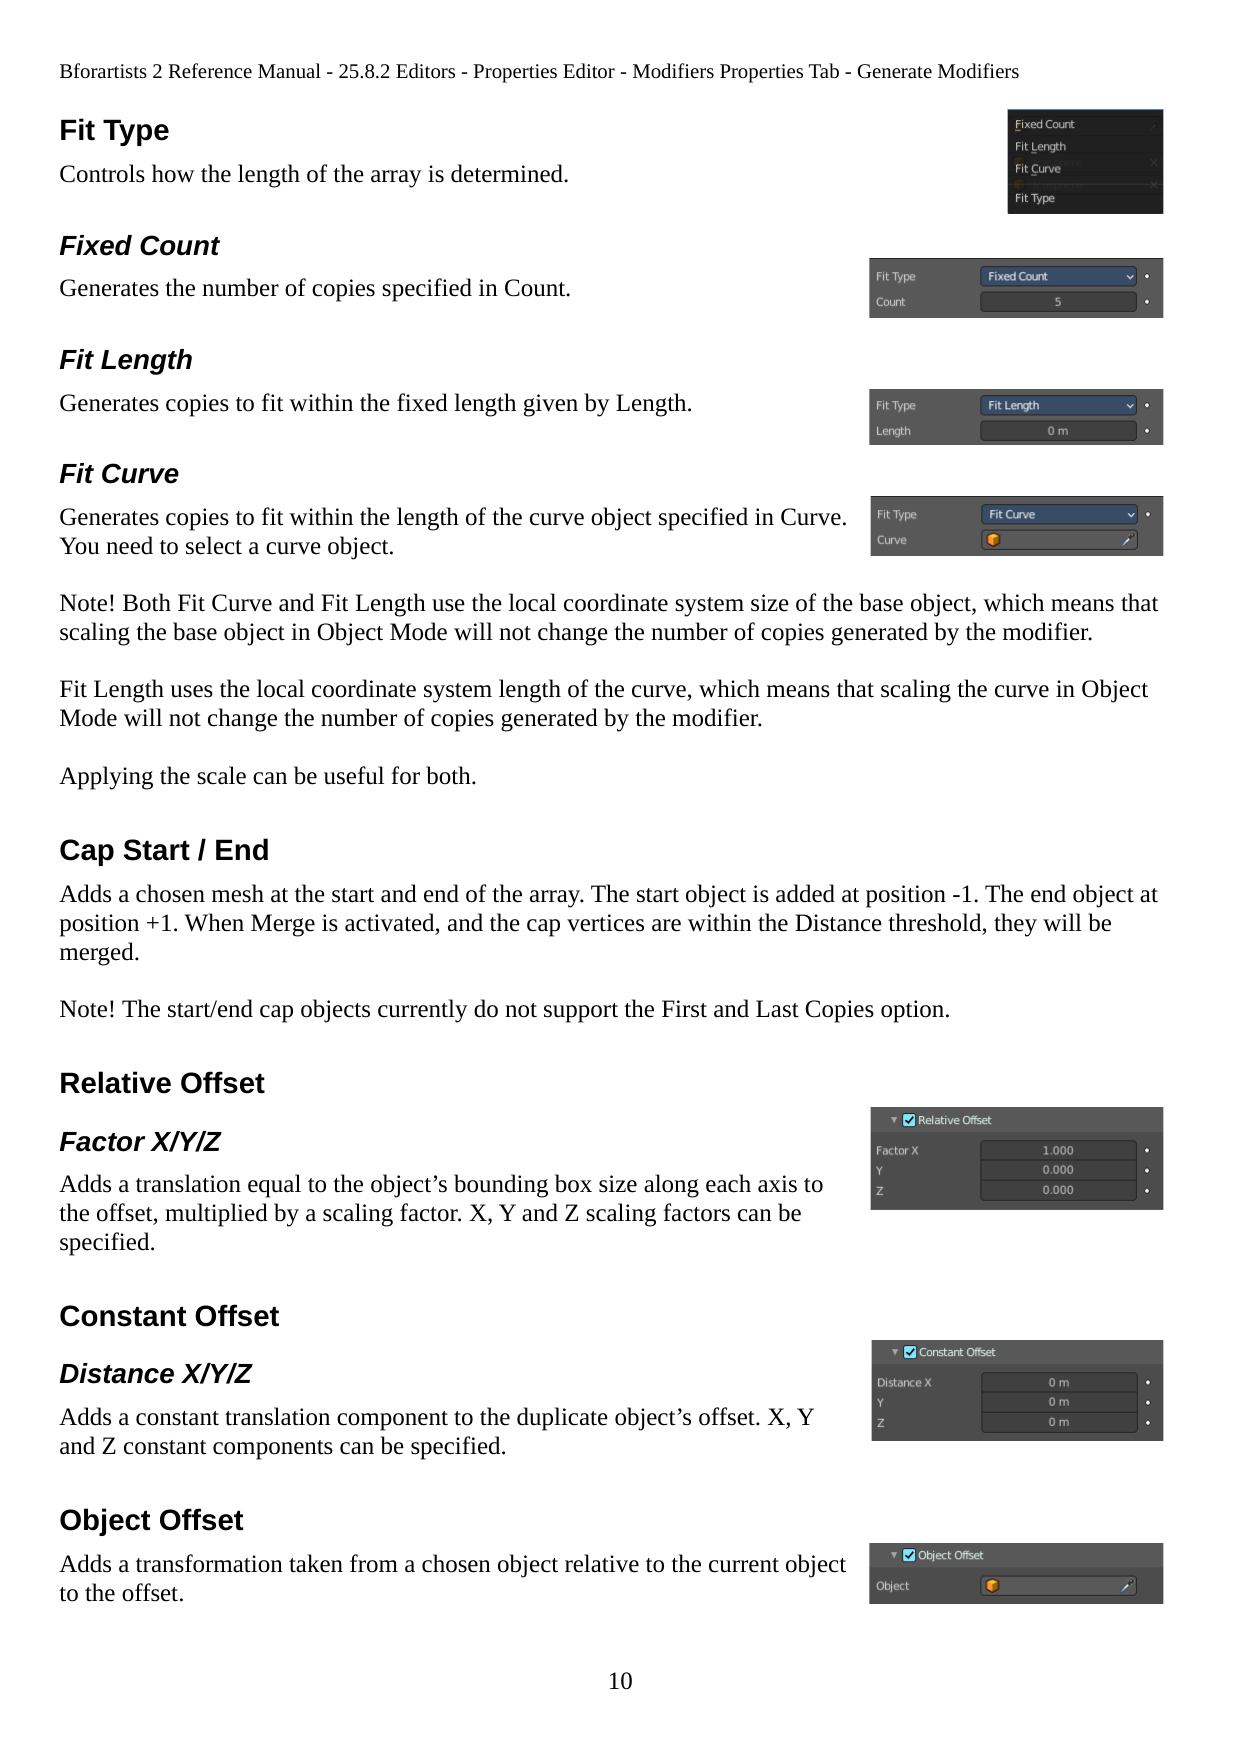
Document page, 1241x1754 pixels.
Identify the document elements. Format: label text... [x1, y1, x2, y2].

subtitle Fit Curve [59, 458, 1181, 489]
picture [1007, 109, 1164, 214]
text Adds a constant translation component to the duplicate object’s offset. X, Y and Z constant components can be specified. [59, 1402, 1181, 1459]
picture [869, 389, 1164, 445]
text Adds a transformation taken from a chosen object relative to the current object to the offset. [59, 1549, 1181, 1607]
text Note! The start/end cap objects currently do not support the First and Last Copies option. [59, 994, 1181, 1023]
subtitle Factor X/Y/Z [59, 1125, 870, 1157]
text Adds a translation equal to the object’s bounding box size along each axis to the offset, multiplied by a scaling factor. X, Y and Z scaling factors can be specified. [59, 1169, 1181, 1256]
picture [870, 1107, 1164, 1210]
subtitle [1164, 1125, 1181, 1157]
text Note! Both Fit Curve and Fit Length use the local coordinate system size of the base object, which means that scaling the base object in Object Mode will not change the number of copies generated by the modifier. [59, 588, 1181, 646]
picture [870, 496, 1164, 556]
text Adds a chosen mesh at the start and end of the array. The start object is added at position -1. The end object at position +1. When Merge is activated, and the cap vertices are within the Distance threshold, they will be merged. [59, 879, 1181, 965]
subtitle Constant Offset [59, 1299, 1181, 1333]
text Generates the number of copies specified in Count. [59, 273, 869, 302]
subtitle Object Offset [59, 1503, 1181, 1537]
subtitle Fit Length [59, 343, 1181, 375]
text Generates copies to fit within the length of the curve object specified in Curve. You need to select a curve object. [59, 502, 1181, 559]
subtitle Fixed Count [59, 229, 1181, 261]
text Controls how the length of the array is determined. [59, 159, 1007, 188]
picture [869, 1543, 1164, 1604]
picture [869, 258, 1164, 318]
text Fit Length uses the local coordinate system length of the curve, which means that scaling the curve in Object Mode will not change the number of copies generated by the modifier. [59, 674, 1181, 732]
subtitle Cap Start / End [59, 833, 1181, 867]
subtitle [1164, 113, 1181, 146]
text Generates copies to fit within the fixed length given by Length. [59, 388, 1181, 416]
subtitle Distance X/Y/Z [59, 1358, 871, 1389]
picture [871, 1340, 1164, 1441]
subtitle Relative Offset [59, 1066, 1181, 1100]
subtitle [1164, 1358, 1181, 1389]
text Applying the scale can be useful for both. [59, 761, 1181, 789]
subtitle Fit Type [59, 113, 1007, 146]
